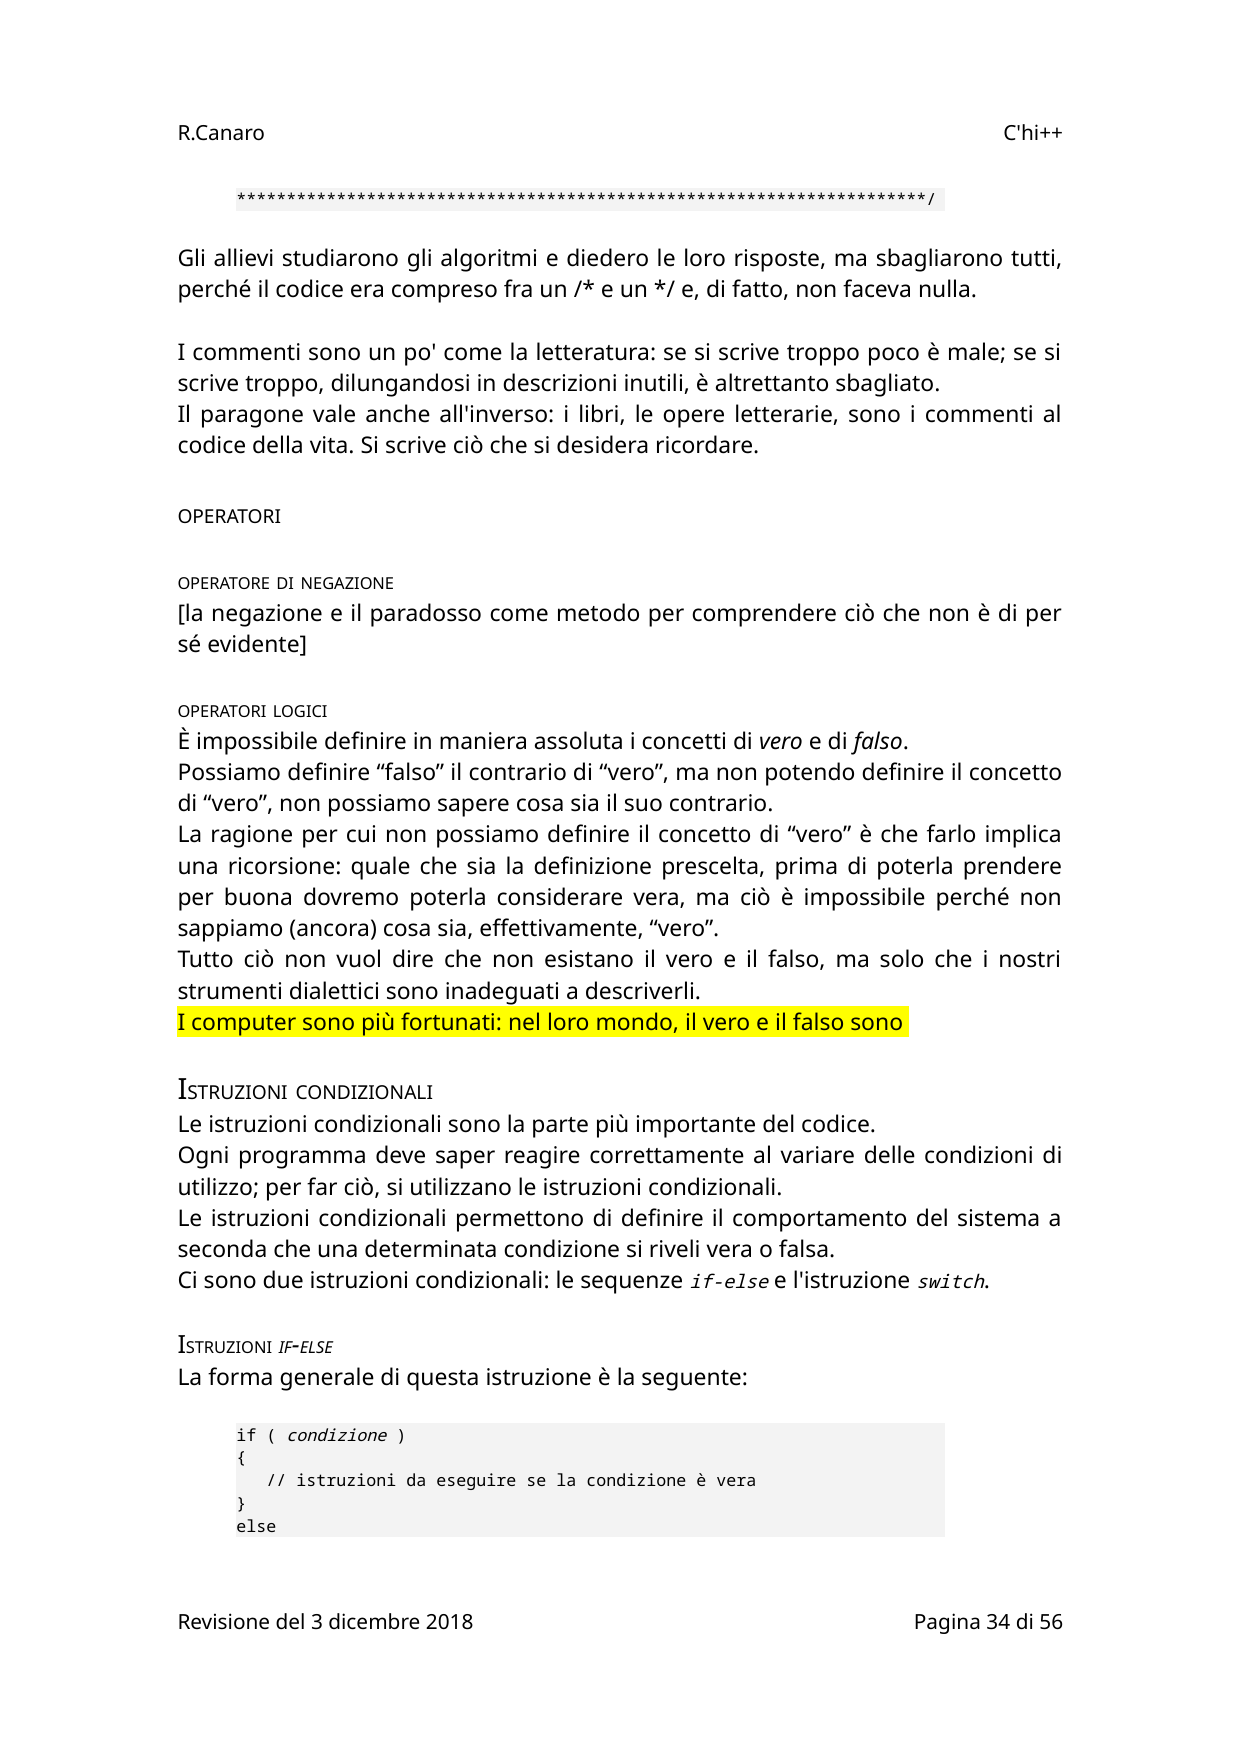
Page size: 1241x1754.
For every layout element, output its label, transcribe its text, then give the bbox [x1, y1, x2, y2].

subtitle Istruzioni condizionali [177, 1068, 1063, 1108]
text Ci sono due istruzioni condizionali: le sequenze if-else e l'istruzione switch. [177, 1264, 1063, 1296]
subtitle Istruzioni if-else [177, 1327, 1063, 1361]
text È impossibile definire in maniera assoluta i concetti di vero e di falso. [177, 725, 1063, 756]
text else [236, 1514, 945, 1537]
text Le istruzioni condizionali sono la parte più importante del codice. [177, 1108, 1063, 1139]
subtitle operatore di negazione [177, 563, 1063, 597]
text Possiamo definire “falso” il contrario di “vero”, ma non potendo definire il concetto di “vero”, non possiamo sapere cosa sia il suo contrario. [177, 756, 1063, 818]
text [la negazione e il paradosso come metodo per comprendere ciò che non è di per sé evidente] [177, 597, 1063, 659]
text Tutto ciò non vuol dire che non esistano il vero e il falso, ma solo che i nostri strumenti dialettici sono inadeguati a descriverli. [177, 943, 1063, 1006]
text Gli allievi studiarono gli algoritmi e diedero le loro risposte, ma sbagliarono tutti, perché il codice era compreso fra un /* e un */ e, di fatto, non faceva nulla. [177, 242, 1063, 304]
text if ( condizione ) [236, 1423, 945, 1446]
text I commenti sono un po' come la letteratura: se si scrive troppo poco è male; se si scrive troppo, dilungandosi in descrizioni inutili, è altrettanto sbagliato. [177, 336, 1063, 398]
text La forma generale di questa istruzione è la seguente: [177, 1361, 1063, 1392]
text La ragione per cui non possiamo definire il concetto di “vero” è che farlo implica una ricorsione: quale che sia la definizione prescelta, prima di poterla prendere per buona dovremo poterla considerare vera, ma ciò è impossibile perché non sappiamo (ancora) cosa sia, effettivamente, “vero”. [177, 818, 1063, 943]
subtitle operatori logici [177, 691, 1063, 725]
subtitle operatori [177, 492, 1063, 532]
text I computer sono più fortunati: nel loro mondo, il vero e il falso sono [177, 1006, 1063, 1037]
text } [236, 1492, 945, 1514]
text Ogni programma deve saper reagire correttamente al variare delle condizioni di utilizzo; per far ciò, si utilizzano le istruzioni condizionali. [177, 1139, 1063, 1202]
text Il paragone vale anche all'inverso: i libri, le opere letterarie, sono i commenti al codice della vita. Si scrive ciò che si desidera ricordare. [177, 398, 1063, 461]
text // istruzioni da eseguire se la condizione è vera [236, 1469, 945, 1492]
text *********************************************************************/ [236, 188, 945, 211]
text { [236, 1446, 945, 1469]
text Le istruzioni condizionali permettono di definire il comportamento del sistema a seconda che una determinata condizione si riveli vera o falsa. [177, 1202, 1063, 1264]
